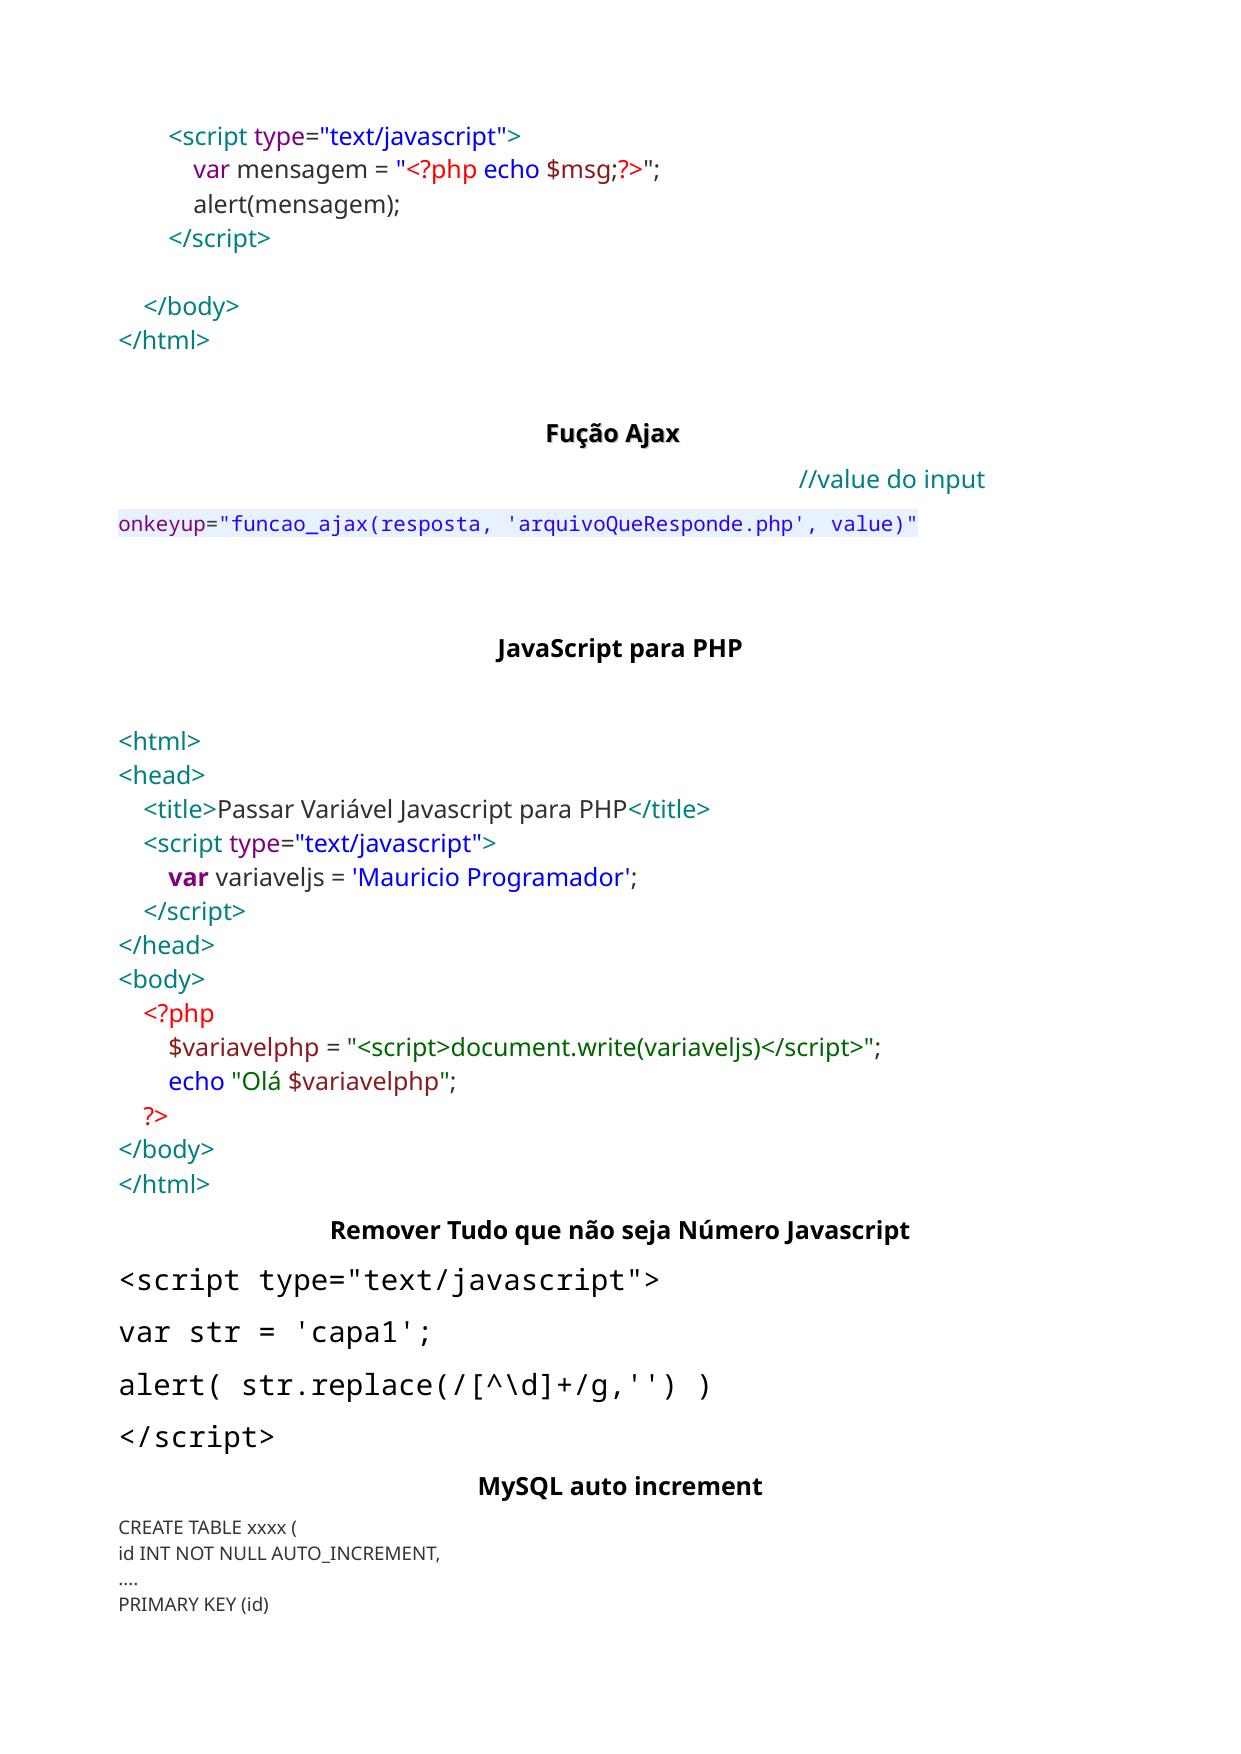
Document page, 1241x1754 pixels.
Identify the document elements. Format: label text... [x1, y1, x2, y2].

text MySQL auto increment [118, 1468, 1122, 1502]
text Remover Tudo que não seja Número Javascript [118, 1213, 1122, 1247]
text CREATE TABLE xxxx ( id INT NOT NULL AUTO_INCREMENT, .... PRIMARY KEY (id) [118, 1515, 1122, 1617]
text </script> [118, 1416, 1122, 1456]
text //value do input [118, 462, 1122, 496]
text Fução Ajax [118, 416, 1122, 450]
text var str = 'capa1'; [118, 1312, 1122, 1351]
text <html> <head> <title>Passar Variável Javascript para PHP</title> <script type="text/javascript"> var variaveljs = 'Mauricio Programador'; </script> </head> <body> <?php $variavelphp = "<script>document.write(variaveljs)</script>"; echo "Olá $variavelphp"; ?> </body> </html> [118, 723, 1122, 1200]
text alert( str.replace(/[^\d]+/g,'') ) [118, 1364, 1122, 1403]
text <script type="text/javascript"> var mensagem = "<?php echo $msg;?>"; alert(mensagem); </script> </body> </html> [118, 118, 1122, 357]
text onkeyup="funcao_ajax(resposta, 'arquivoQueResponde.php', value)" [118, 509, 1122, 537]
text <script type="text/javascript"> [118, 1259, 1122, 1299]
text JavaScript para PHP [118, 630, 1122, 664]
